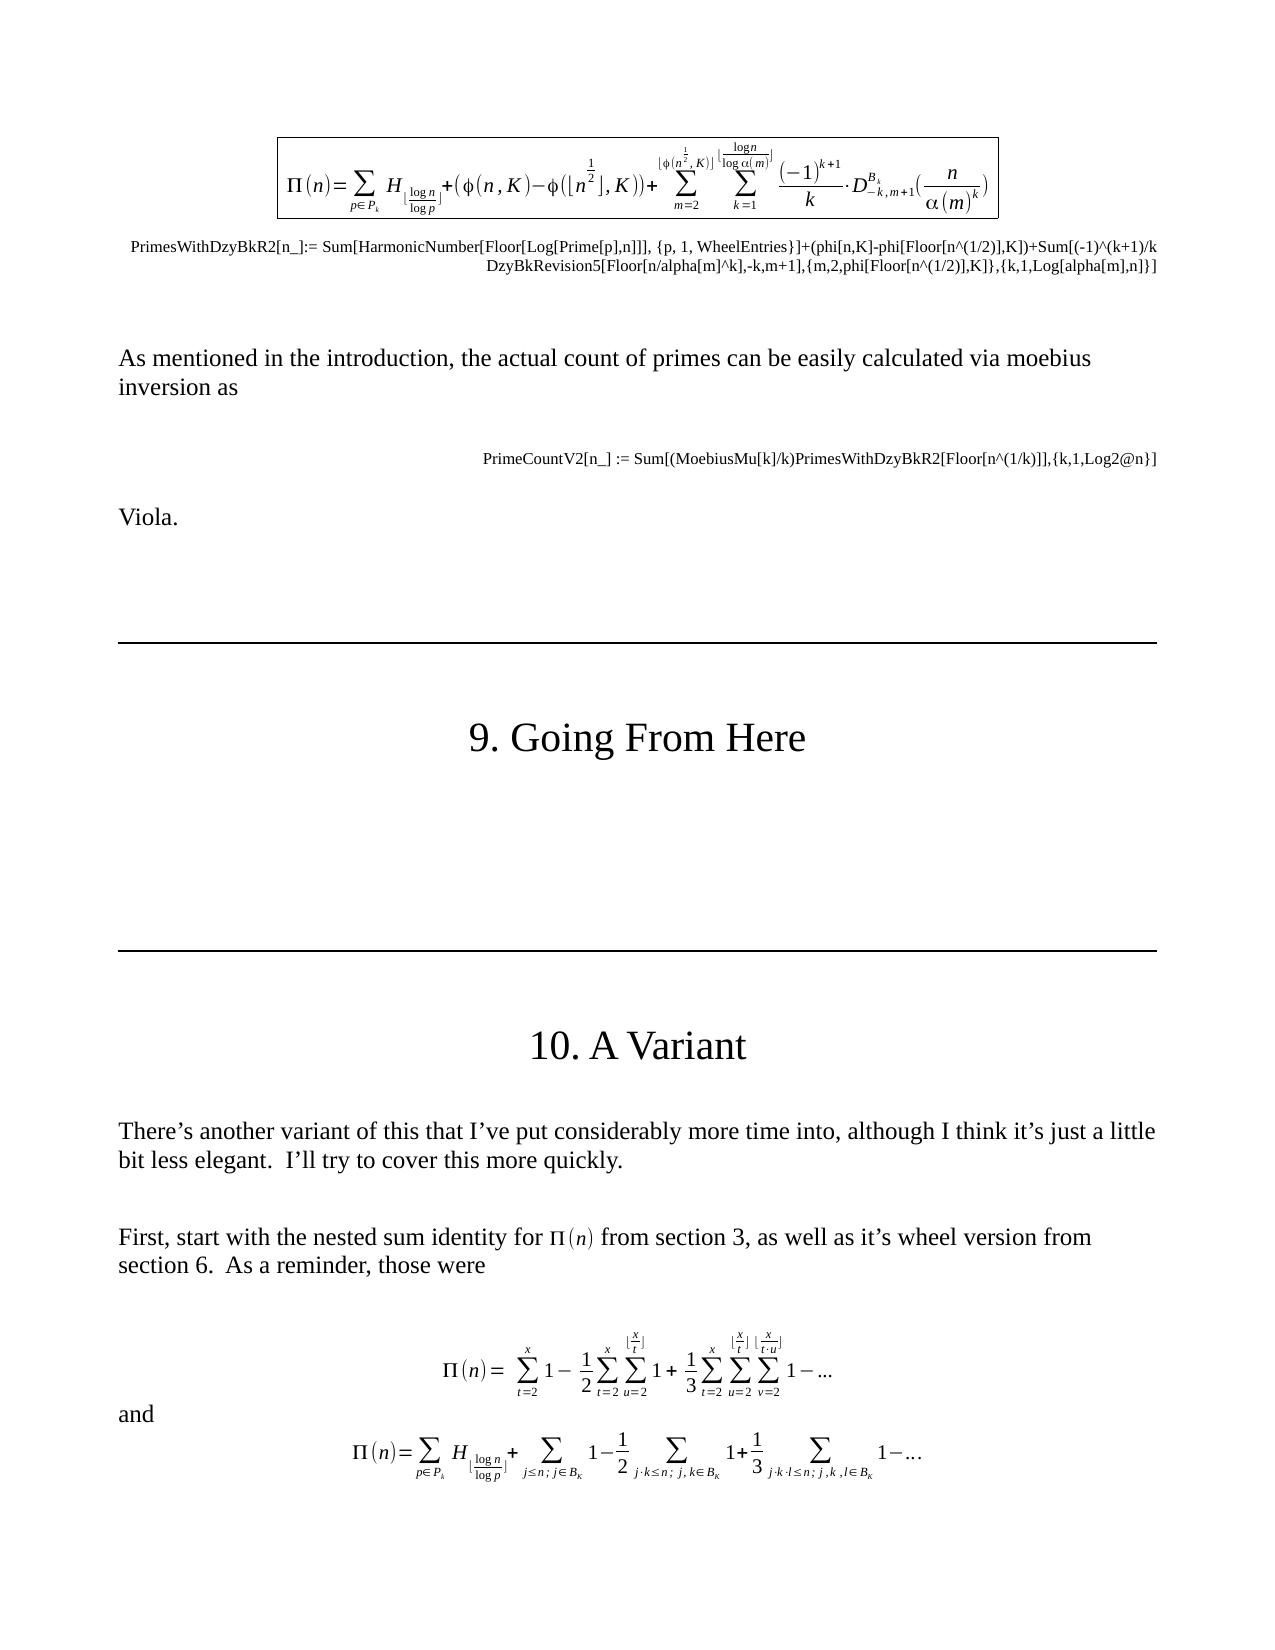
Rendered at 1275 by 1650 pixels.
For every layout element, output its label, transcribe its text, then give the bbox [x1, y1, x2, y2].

text 9. Going From Here [118, 712, 1157, 760]
text Viola. [118, 502, 1157, 531]
text 10. A Variant [118, 1021, 1157, 1068]
text PrimesWithDzyBkR2[n_]:= Sum[HarmonicNumber[Floor[Log[Prime[p],n]]], {p, 1, WheelEntries}]+(phi[n,K]-phi[Floor[n^(1/2)],K])+Sum[(-1)^(k+1)/k DzyBkRevision5[Floor[n/alpha[m]^k],-k,m+1],{m,2,phi[Floor[n^(1/2)],K]},{k,1,Log[alpha[m],n]}] [118, 237, 1157, 275]
text First, start with the nested sum identity forfrom section 3, as well as it’s wheel version from section 6. As a reminder, those were [118, 1222, 1157, 1279]
text and [118, 1399, 1157, 1428]
text There’s another variant of this that I’ve put considerably more time into, although I think it’s just a little bit less elegant. I’ll try to cover this more quickly. [118, 1116, 1157, 1174]
text As mentioned in the introduction, the actual count of primes can be easily calculated via moebius inversion as [118, 343, 1157, 401]
text PrimeCountV2[n_] := Sum[(MoebiusMu[k]/k)PrimesWithDzyBkR2[Floor[n^(1/k)]],{k,1,Log2@n}] [118, 449, 1157, 468]
